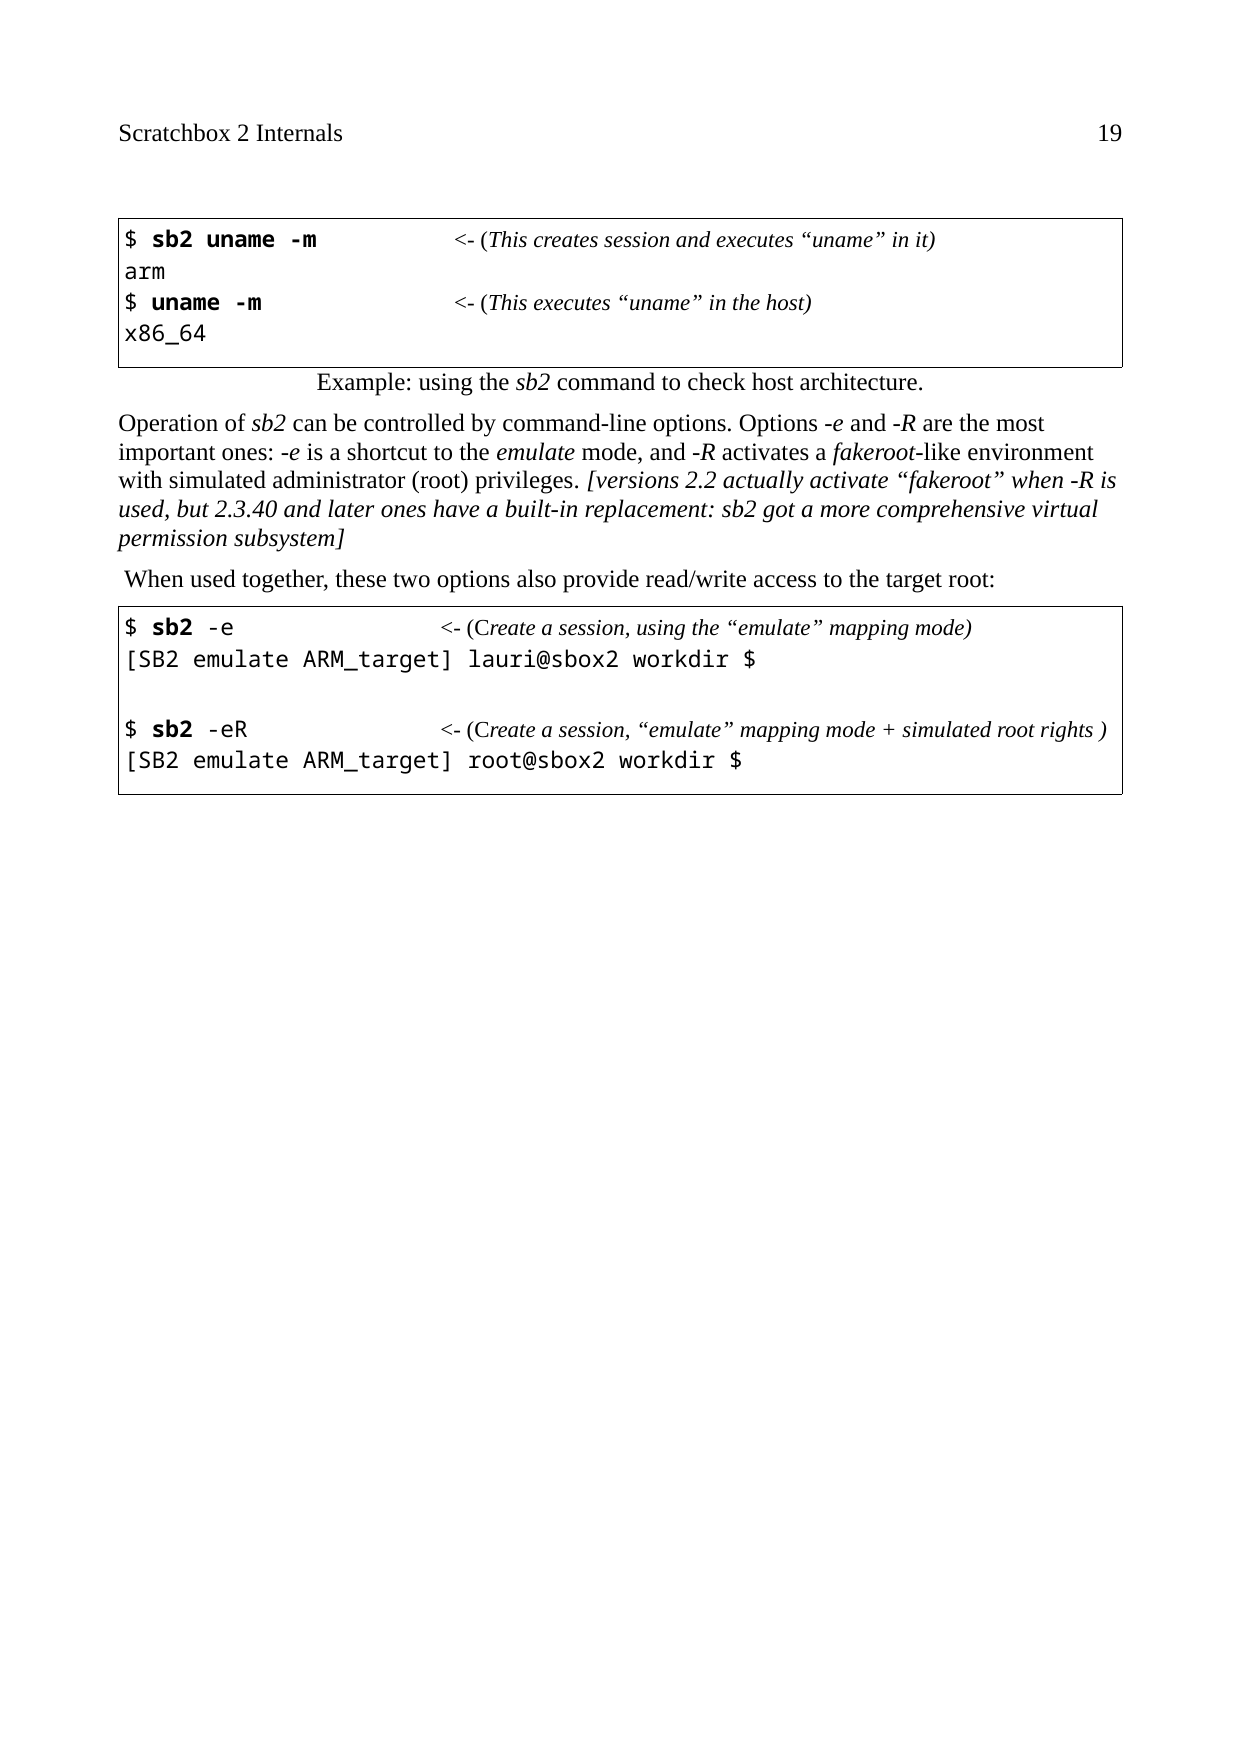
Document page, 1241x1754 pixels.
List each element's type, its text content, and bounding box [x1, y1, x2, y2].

table_header $ sb2 uname -m <- (This creates session and executes “uname” in it) arm $ uname -m <- (This executes “uname” in the host) x86_64 [119, 219, 1122, 367]
text When used together, these two options also provide read/write access to the target root: [118, 564, 1122, 593]
text Example: using the sb2 command to check host architecture. [118, 368, 1122, 396]
table_header $ sb2 -e <- (Create a session, using the “emulate” mapping mode) [SB2 emulate ARM_target] lauri@sbox2 workdir $ $ sb2 -eR <- (Create a session, “emulate” mapping mode + simulated root rights ) [SB2 emulate ARM_target] root@sbox2 workdir $ [119, 607, 1122, 793]
text Operation of sb2 can be controlled by command-line options. Options -e and -R are the most important ones: -e is a shortcut to the emulate mode, and -R activates a fakeroot-like environment with simulated administrator (root) privileges. [versions 2.2 actually activate “fakeroot” when -R is used, but 2.3.40 and later ones have a built-in replacement: sb2 got a more comprehensive virtual permission subsystem] [118, 408, 1122, 552]
